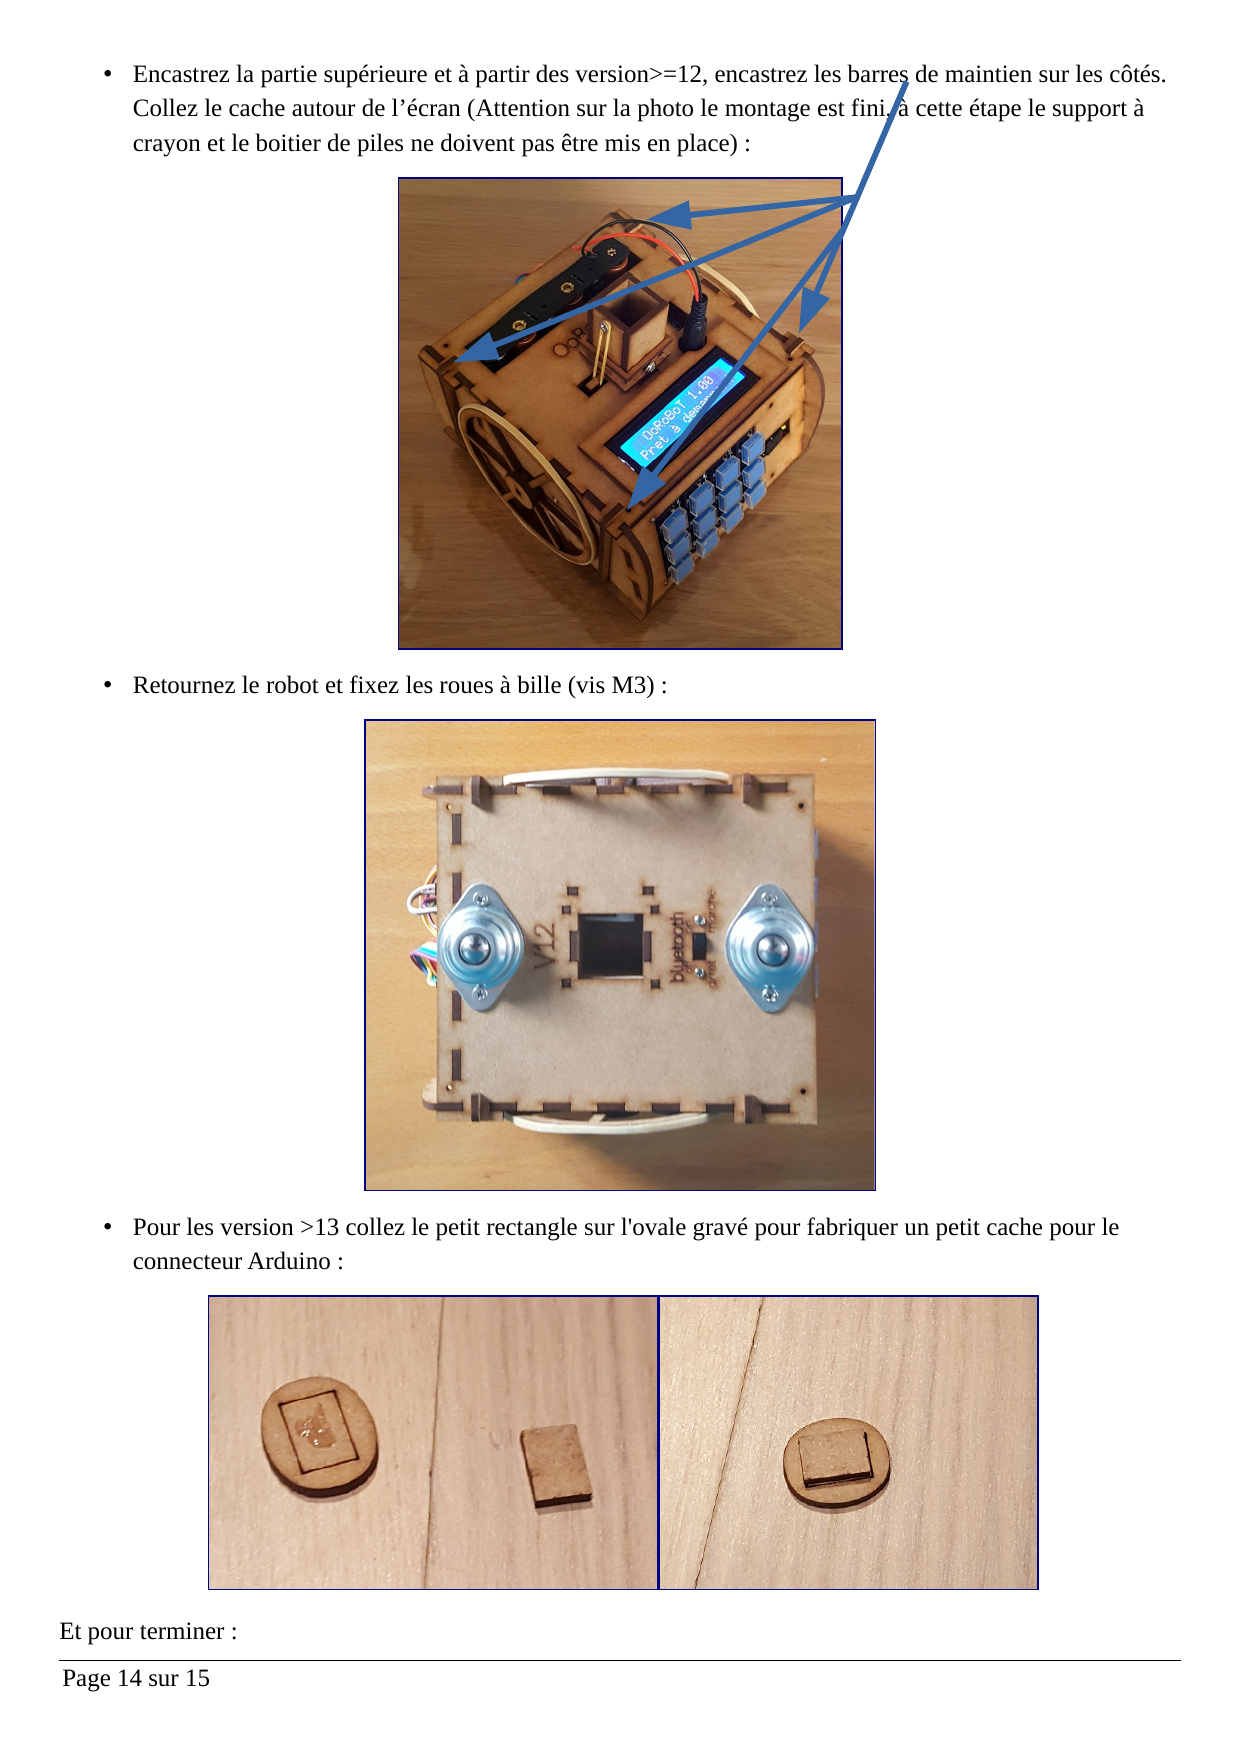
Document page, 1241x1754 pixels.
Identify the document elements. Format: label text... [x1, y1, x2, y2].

picture [660, 1297, 1037, 1589]
picture [804, 256, 828, 290]
picture [399, 179, 841, 648]
list Encastrez la partie supérieure et à partir des version>=12, encastrez les barres de maintien sur les côtés. Collez le cache autour de l’écran (Attention sur la photo le montage est fini, à cette étape le support à crayon et le boitier de piles ne doivent pas être mis en place) : [103, 59, 1181, 157]
list Retournez le robot et fixez les roues à bille (vis M3) : [103, 670, 1181, 698]
picture [366, 721, 875, 1190]
list Pour les version >13 collez le petit rectangle sur l'ovale gravé pour fabriquer un petit cache pour le connecteur Arduino : [103, 1212, 1181, 1275]
picture [209, 1297, 657, 1589]
text Et pour terminer : [59, 1616, 1181, 1645]
